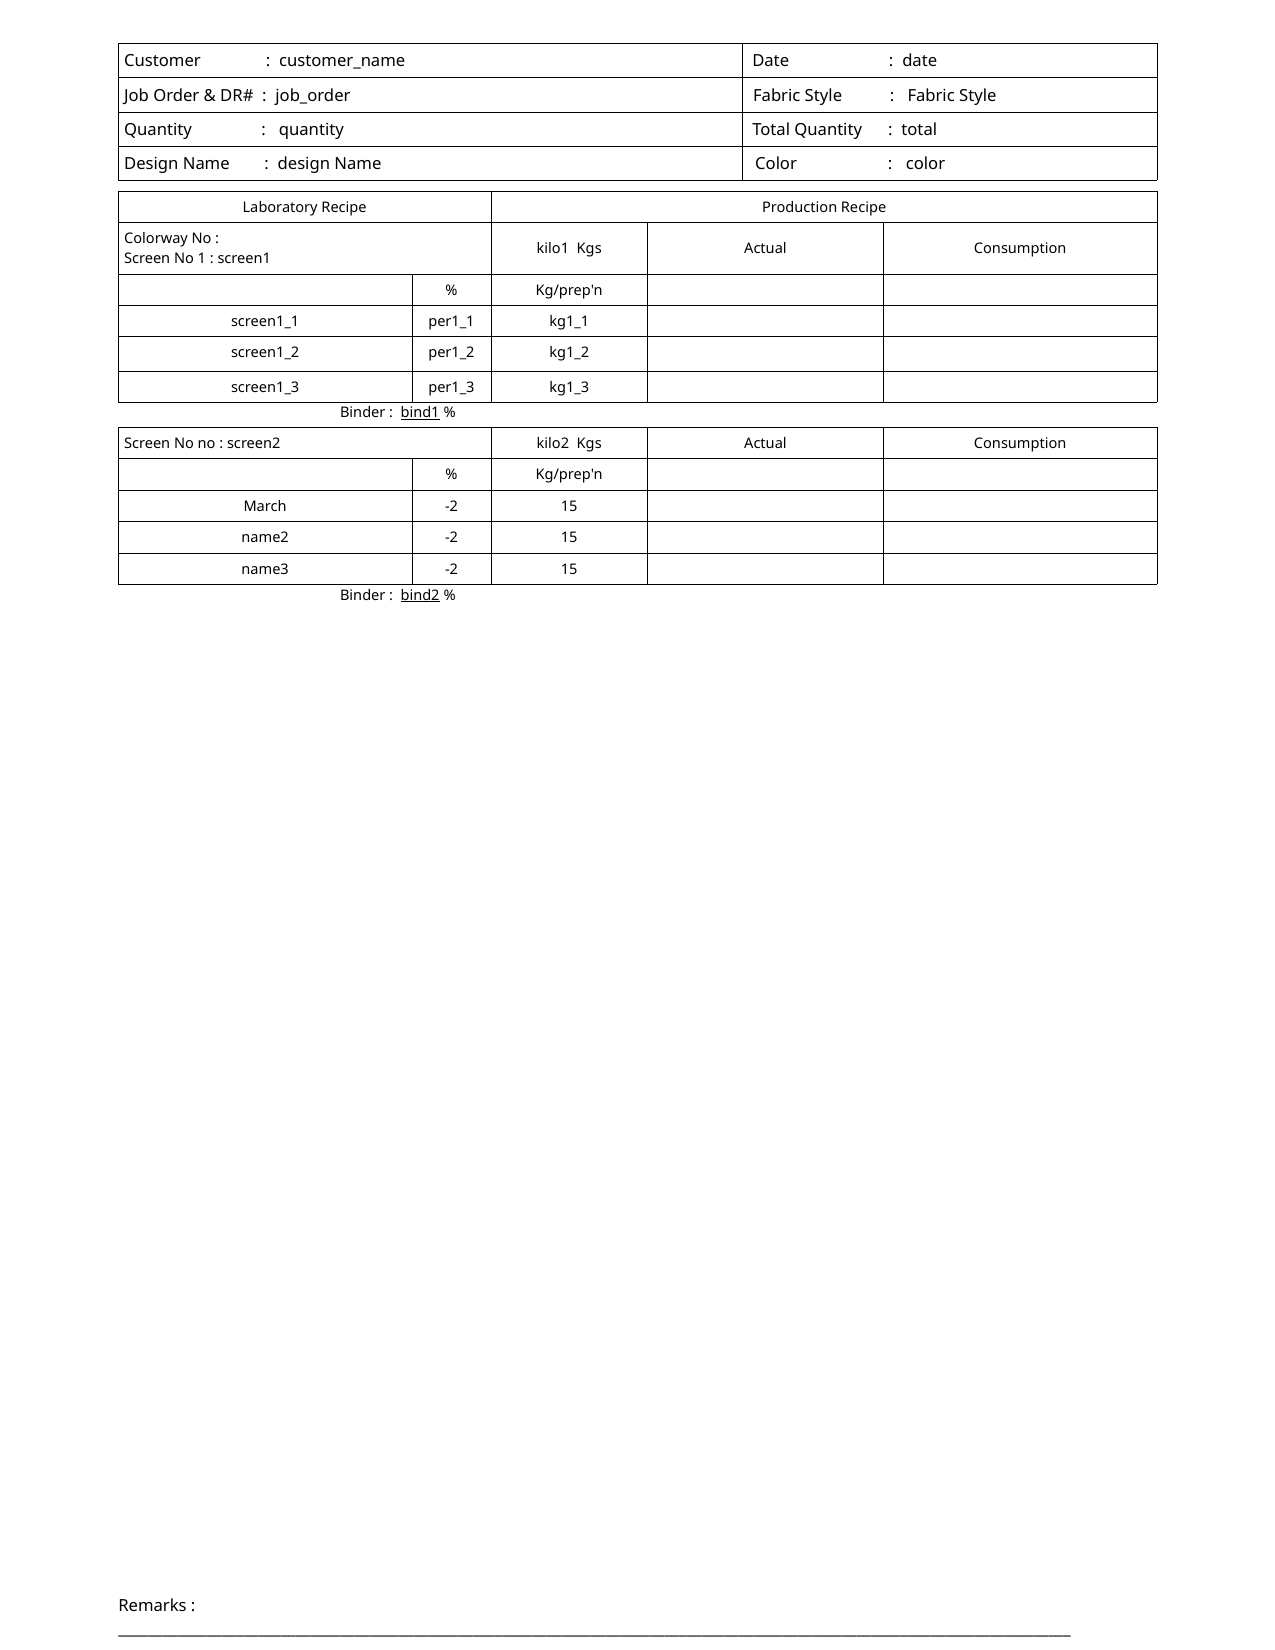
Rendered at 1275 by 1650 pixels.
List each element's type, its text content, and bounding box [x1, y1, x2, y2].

table_header kilo2 Kgs [492, 428, 647, 458]
table_cell kg1_2 [492, 337, 647, 371]
table_header Date : date [743, 44, 1157, 77]
table_cell [884, 337, 1157, 371]
table_cell March [119, 491, 412, 521]
table_cell [884, 491, 1157, 521]
table_cell [884, 306, 1157, 336]
table_cell Design Name : design Name [119, 147, 742, 180]
table_header Customer : customer_name [119, 44, 742, 77]
table_cell % [413, 275, 491, 305]
table_cell Kg/prep'n [492, 275, 647, 305]
table_cell Quantity : quantity [119, 113, 742, 146]
table_cell -2 [413, 522, 491, 553]
text <forEach items="print" var="m" element="section"/> [118, 422, 1157, 427]
table_cell screen1_1 [119, 306, 412, 336]
table_cell name3 [119, 554, 412, 584]
table_cell [119, 459, 412, 490]
table_cell Job Order & DR# : job_order [119, 78, 742, 112]
table_cell [884, 275, 1157, 305]
table_cell Colorway No : Screen No 1 : screen1 [119, 223, 491, 273]
table_header Screen No no : screen2 [119, 428, 491, 458]
table_cell Consumption [884, 223, 1157, 273]
table_cell Total Quantity : total [743, 113, 1157, 146]
table_cell Color : color [743, 147, 1157, 180]
table_cell kg1_3 [492, 372, 647, 402]
table_cell [648, 491, 883, 521]
table_cell screen1_2 [119, 337, 412, 371]
table_cell kilo1 Kgs [492, 223, 647, 273]
table_cell Kg/prep'n [492, 459, 647, 490]
table_cell [884, 522, 1157, 553]
table_cell 15 [492, 554, 647, 584]
table_cell 15 [492, 491, 647, 521]
table_cell kg1_1 [492, 306, 647, 336]
table_cell [884, 459, 1157, 490]
table_cell 15 [492, 522, 647, 553]
table_cell [884, 372, 1157, 402]
text Binder : bind1 % [118, 403, 1157, 422]
table_cell [648, 554, 883, 584]
table_header Consumption [884, 428, 1157, 458]
table_cell [884, 554, 1157, 584]
table_cell [648, 337, 883, 371]
table_cell % [413, 459, 491, 490]
table_cell [119, 275, 412, 305]
table_cell -2 [413, 491, 491, 521]
table_cell per1_1 [413, 306, 491, 336]
table_header Actual [648, 428, 883, 458]
table_cell Actual [648, 223, 883, 273]
text Binder : bind2 % [118, 585, 1157, 604]
table_cell [648, 372, 883, 402]
table_cell per1_2 [413, 337, 491, 371]
table_cell [648, 459, 883, 490]
table_cell [648, 306, 883, 336]
table_cell screen1_3 [119, 372, 412, 402]
table_cell -2 [413, 554, 491, 584]
table_header Production Recipe [492, 192, 1157, 222]
table_cell name2 [119, 522, 412, 553]
table_cell [648, 275, 883, 305]
table_cell Fabric Style : Fabric Style [743, 78, 1157, 112]
table_cell [648, 522, 883, 553]
table_cell per1_3 [413, 372, 491, 402]
table_header Laboratory Recipe [119, 192, 491, 222]
